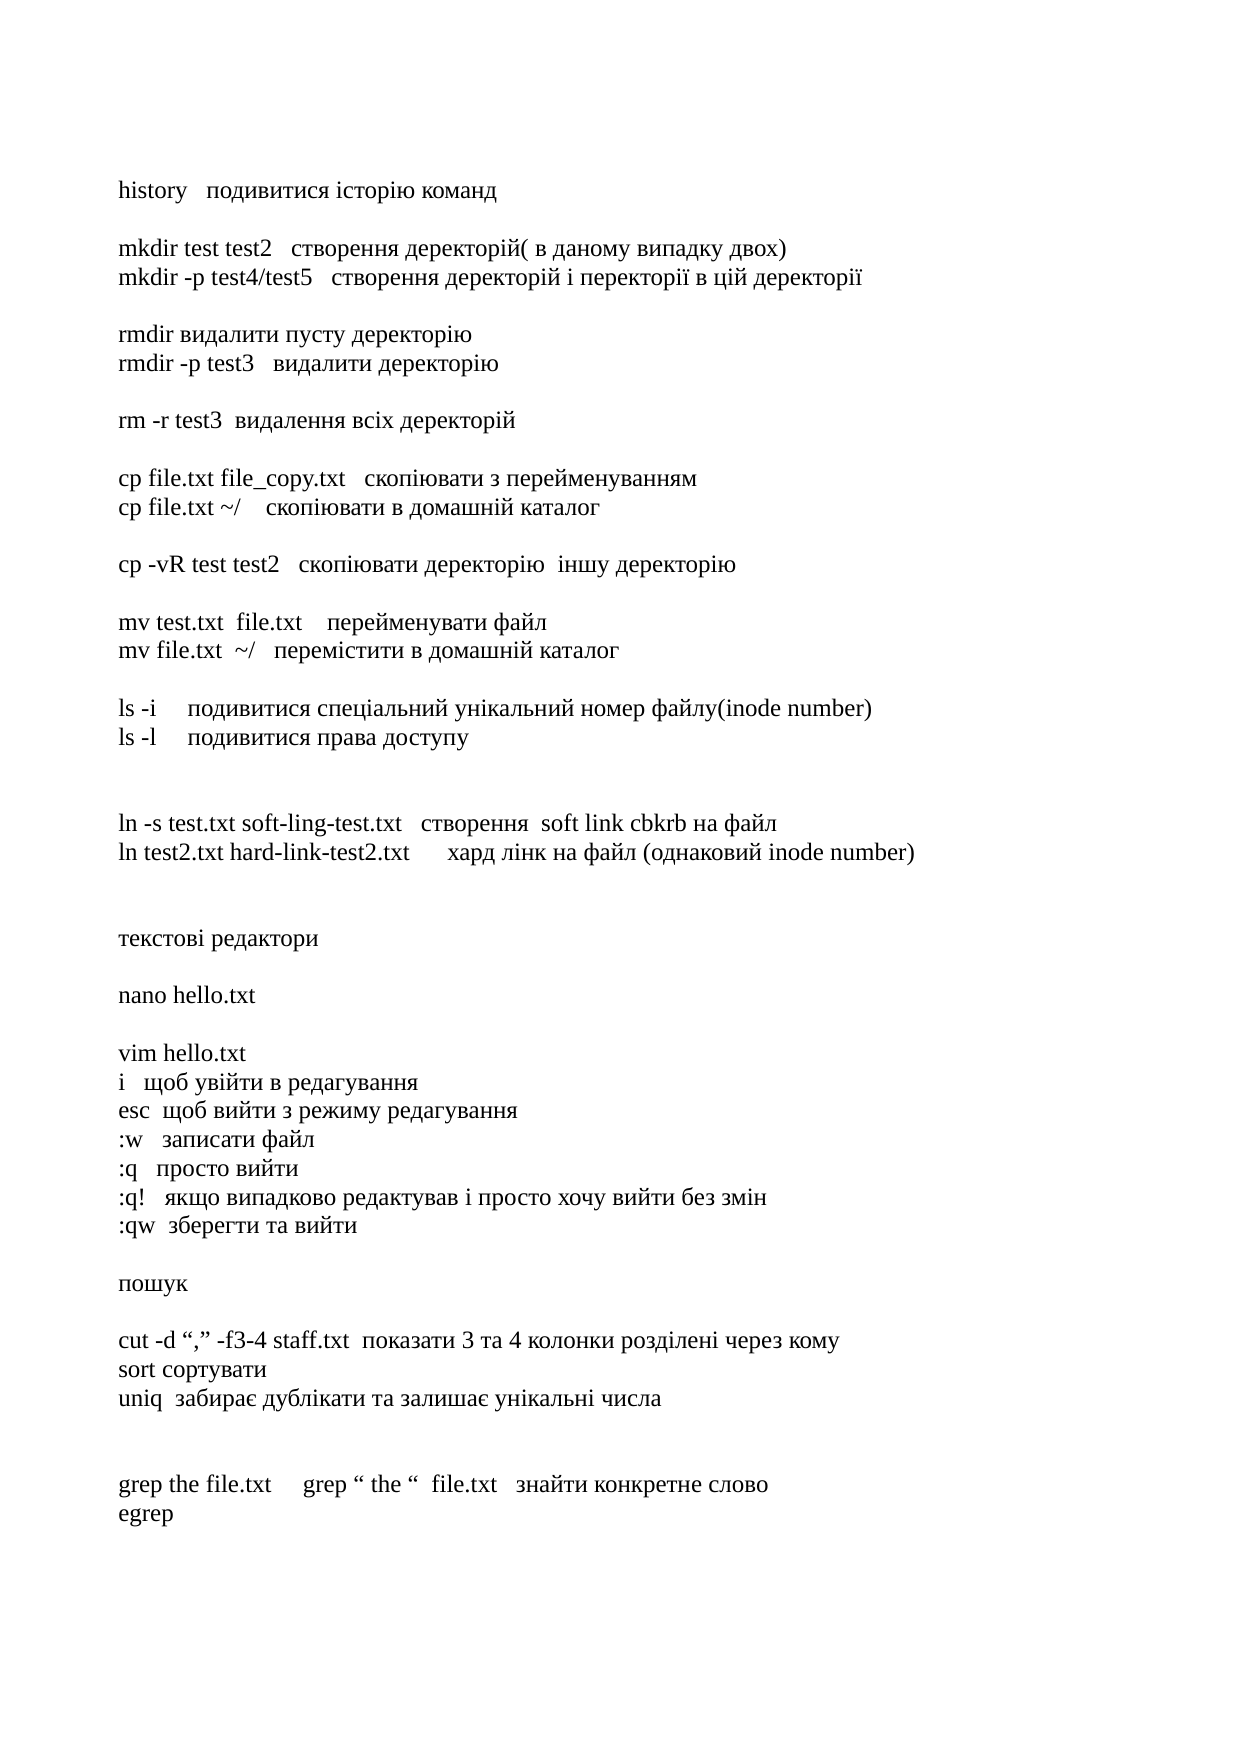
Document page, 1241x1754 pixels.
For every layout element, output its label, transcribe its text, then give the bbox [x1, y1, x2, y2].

text :q! якщо випадково редактував і просто хочу вийти без змін [118, 1182, 1122, 1211]
text пошук [118, 1268, 1122, 1297]
text ls -l подивитися права доступу [118, 722, 1122, 751]
text mv test.txt file.txt перейменувати файл [118, 607, 1122, 636]
text текстові редактори [118, 923, 1122, 952]
text vim hello.txt [118, 1038, 1122, 1067]
text egrep [118, 1498, 1122, 1527]
text mv file.txt ~/ перемістити в домашній каталог [118, 636, 1122, 664]
text cut -d “,” -f3-4 staff.txt показати 3 та 4 колонки розділені через кому [118, 1326, 1122, 1354]
text :qw зберегти та вийти [118, 1211, 1122, 1239]
text history подивитися історію команд [118, 176, 1122, 204]
text cp -vR test test2 скопіювати деректорію іншу деректорію [118, 549, 1122, 578]
text rmdir видалити пусту деректорію [118, 319, 1122, 348]
text rmdir -p test3 видалити деректорію [118, 348, 1122, 377]
text ln test2.txt hard-link-test2.txt хард лінк на файл (однаковий inode number) [118, 837, 1122, 866]
text mkdir test test2 створення деректорій( в даному випадку двох) [118, 233, 1122, 262]
text ls -i подивитися спеціальний унікальний номер файлу(inode number) [118, 693, 1122, 722]
text uniq забирає дублікати та залишає унікальні числа [118, 1383, 1122, 1412]
text esc щоб вийти з режиму редагування [118, 1096, 1122, 1124]
text nano hello.txt [118, 981, 1122, 1009]
text ln -s test.txt soft-ling-test.txt створення soft link cbkrb на файл [118, 808, 1122, 837]
text sort сортувати [118, 1354, 1122, 1383]
text cp file.txt file_copy.txt скопіювати з перейменуванням [118, 463, 1122, 492]
text cp file.txt ~/ скопіювати в домашній каталог [118, 492, 1122, 521]
text :q просто вийти [118, 1153, 1122, 1182]
text :w записати файл [118, 1124, 1122, 1153]
text i щоб увійти в редагування [118, 1067, 1122, 1096]
text mkdir -p test4/test5 створення деректорій і перекторії в цій деректорії [118, 262, 1122, 291]
text grep the file.txt grep “ the “ file.txt знайти конкретне слово [118, 1469, 1122, 1498]
text rm -r test3 видалення всіх деректорій [118, 406, 1122, 434]
